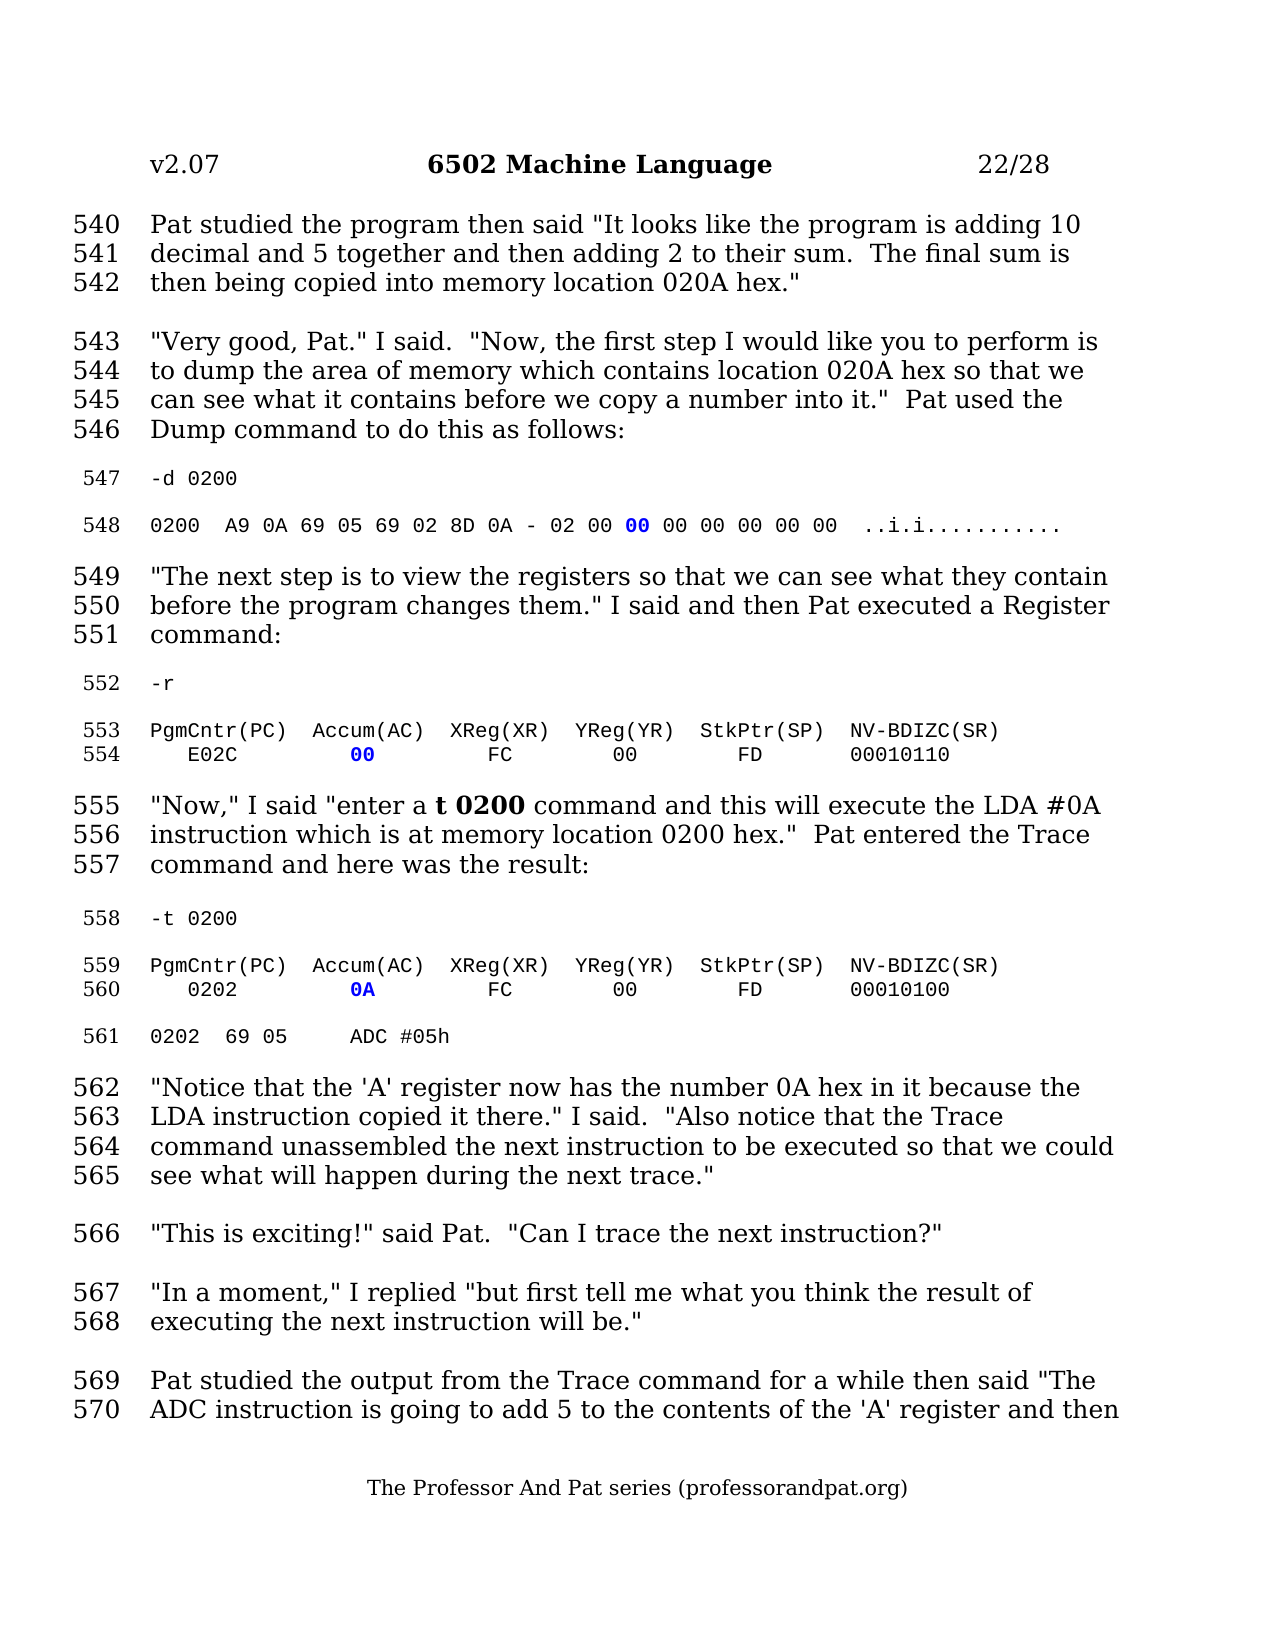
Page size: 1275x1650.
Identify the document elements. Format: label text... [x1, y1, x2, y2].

text "In a moment," I replied "but first tell me what you think the result of executing the next instruction will be." [150, 1278, 1125, 1337]
text -t 0200 [150, 908, 1125, 932]
text PgmCntr(PC) Accum(AC) XReg(XR) YReg(YR) StkPtr(SP) NV-BDIZC(SR) [150, 955, 1125, 979]
text 0202 69 05 ADC #05h [150, 1026, 1125, 1049]
text Pat studied the program then said "It looks like the program is adding 10 decimal and 5 together and then adding 2 to their sum. The final sum is then being copied into memory location 020A hex." [150, 210, 1125, 298]
text -d 0200 [150, 468, 1125, 491]
text 0200 A9 0A 69 05 69 02 8D 0A - 02 00 00 00 00 00 00 00 ..i.i........... [150, 515, 1125, 538]
text "Very good, Pat." I said. "Now, the first step I would like you to perform is to dump the area of memory which contains location 020A hex so that we can see what it contains before we copy a number into it." Pat used the Dump command to do this as follows: [150, 327, 1125, 444]
text "The next step is to view the registers so that we can see what they contain before the program changes them." I said and then Pat executed a Register command: [150, 562, 1125, 650]
text PgmCntr(PC) Accum(AC) XReg(XR) YReg(YR) StkPtr(SP) NV-BDIZC(SR) [150, 720, 1125, 744]
text -r [150, 673, 1125, 697]
text "Now," I said "enter a t 0200 command and this will execute the LDA #0A instruction which is at memory location 0200 hex." Pat entered the Trace command and here was the result: [150, 791, 1125, 879]
text 0202 0A FC 00 FD 00010100 [150, 979, 1125, 1002]
text E02C 00 FC 00 FD 00010110 [150, 744, 1125, 767]
text "This is exciting!" said Pat. "Can I trace the next instruction?" [150, 1219, 1125, 1249]
text "Notice that the 'A' register now has the number 0A hex in it because the LDA instruction copied it there." I said. "Also notice that the Trace command unassembled the next instruction to be executed so that we could see what will happen during the next trace." [150, 1073, 1125, 1190]
text Pat studied the output from the Trace command for a while then said "The ADC instruction is going to add 5 to the contents of the 'A' register and then [150, 1366, 1125, 1424]
